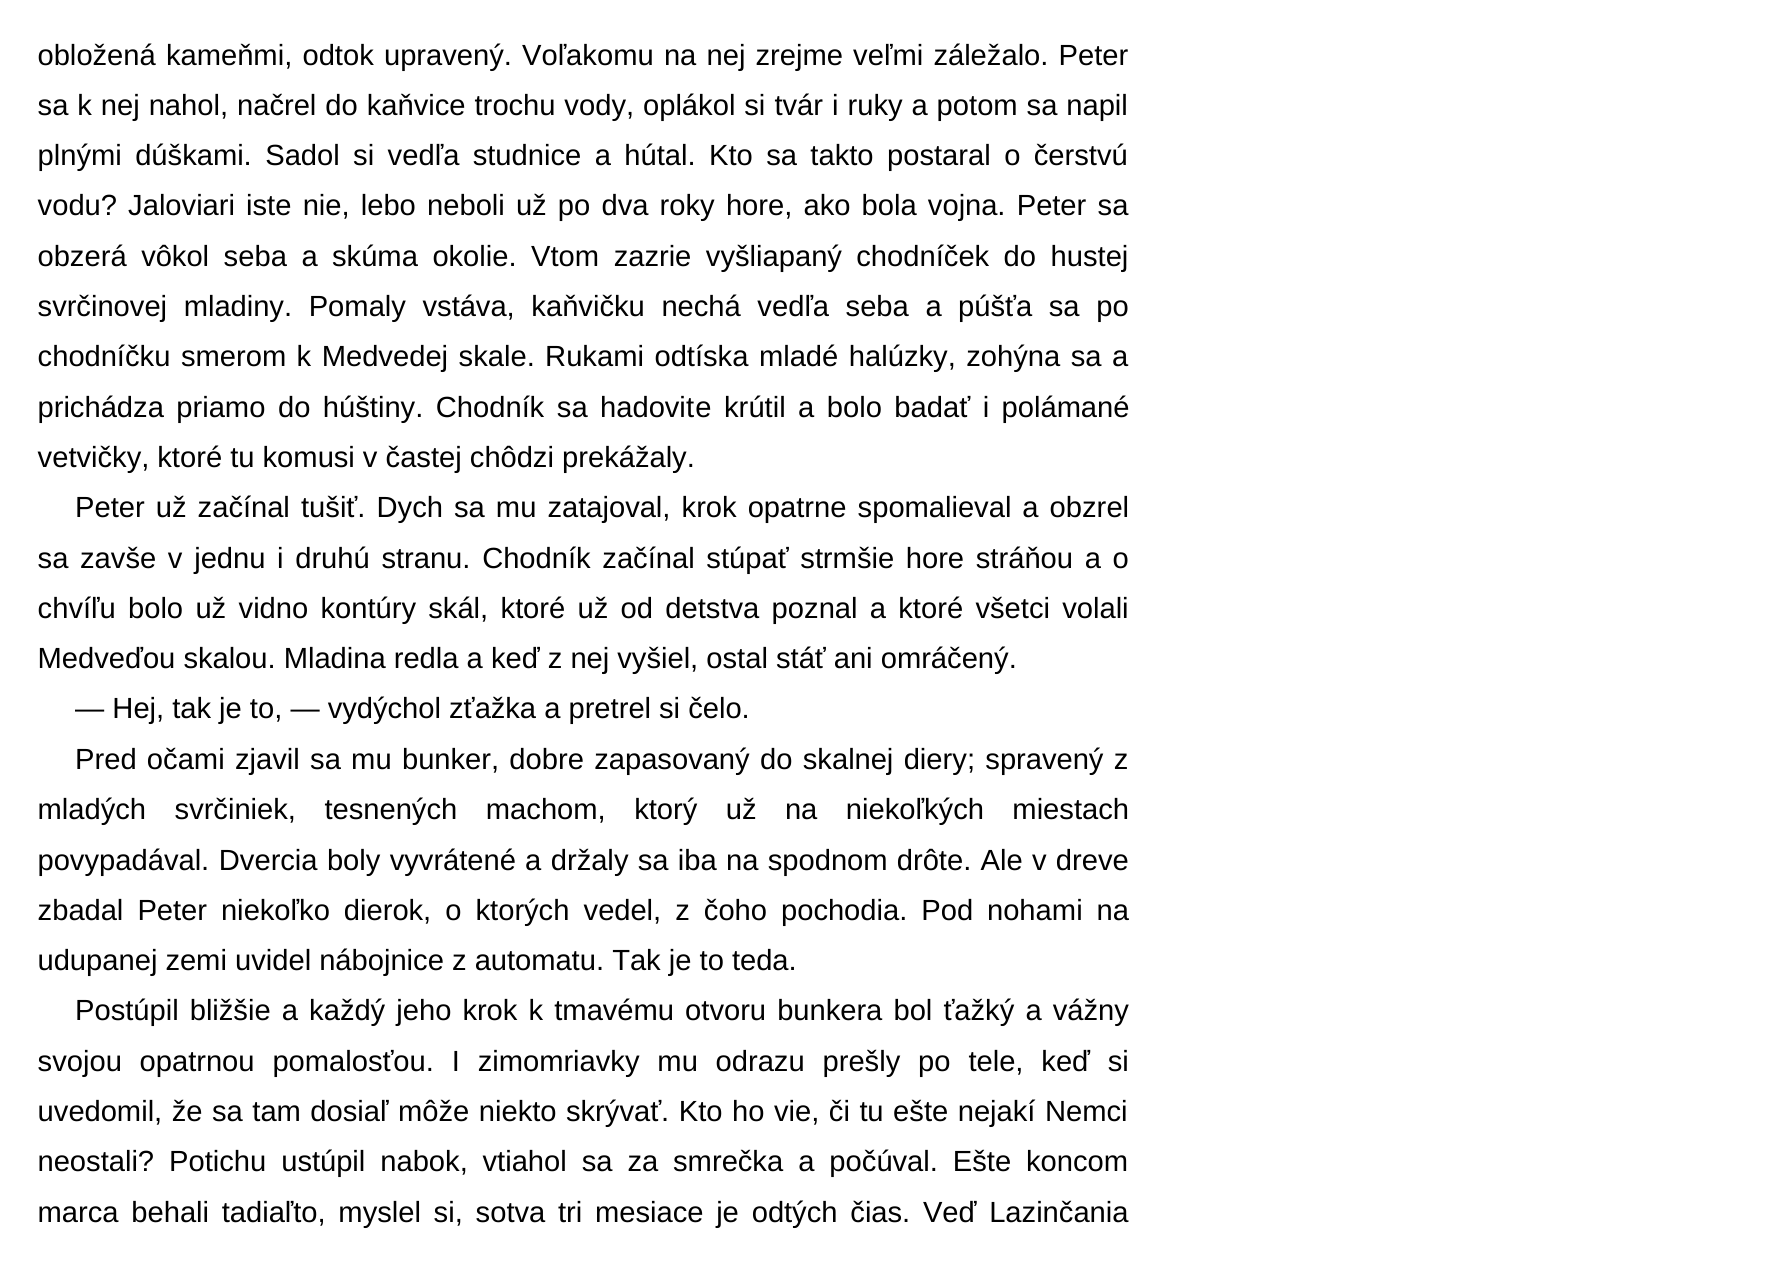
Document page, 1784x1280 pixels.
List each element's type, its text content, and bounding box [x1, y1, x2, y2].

text obložená kameňmi, odtok upravený. Voľakomu na nej zrejme veľmi záležalo. Peter sa k nej nahol, načrel do kaňvice trochu vody, oplákol si tvár i ruky a potom sa napil plnými dúškami. Sadol si vedľa studnice a hútal. Kto sa takto postaral o čerstvú vodu? Jaloviari iste nie, lebo neboli už po dva roky hore, ako bola vojna. Peter sa obzerá vôkol seba a skúma okolie. Vtom zazrie vyšliapaný chodníček do hustej svrčinovej mladiny. Pomaly vstáva, kaňvičku nechá vedľa seba a púšťa sa po chodníčku smerom k Medvedej skale. Rukami odtíska mladé halúzky, zohýna sa a prichádza priamo do húštiny. Chodník sa hadovite krútil a bolo badať i polámané vetvičky, ktoré tu komusi v častej chôdzi prekážaly. [37, 37, 1130, 473]
text — Hej, tak je to, — vydýchol zťažka a pretrel si čelo. [37, 692, 1130, 725]
text Pred očami zjavil sa mu bunker, dobre zapasovaný do skalnej diery; spravený z mladých svrčiniek, tesnených machom, ktorý už na niekoľkých miestach povypadával. Dvercia boly vyvrátené a držaly sa iba na spodnom drôte. Ale v dreve zbadal Peter niekoľko dierok, o ktorých vedel, z čoho pochodia. Pod nohami na udupanej zemi uvidel nábojnice z automatu. Tak je to teda. [37, 742, 1130, 977]
text Peter už začínal tušiť. Dych sa mu zatajoval, krok opatrne spomalieval a obzrel sa zavše v jednu i druhú stranu. Chodník začínal stúpať strmšie hore stráňou a o chvíľu bolo už vidno kontúry skál, ktoré už od detstva poznal a ktoré všetci volali Medveďou skalou. Mladina redla a keď z nej vyšiel, ostal stáť ani omráčený. [37, 490, 1130, 675]
text Postúpil bližšie a každý jeho krok k tmavému otvoru bunkera bol ťažký a vážny svojou opatrnou pomalosťou. I zimomriavky mu odrazu prešly po tele, keď si uvedomil, že sa tam dosiaľ môže niekto skrývať. Kto ho vie, či tu ešte nejakí Nemci neostali? Potichu ustúpil nabok, vtiahol sa za smrečka a počúval. Ešte koncom marca behali tadiaľto, myslel si, sotva tri mesiace je odtých čias. Veď Lazinčania [37, 993, 1130, 1228]
